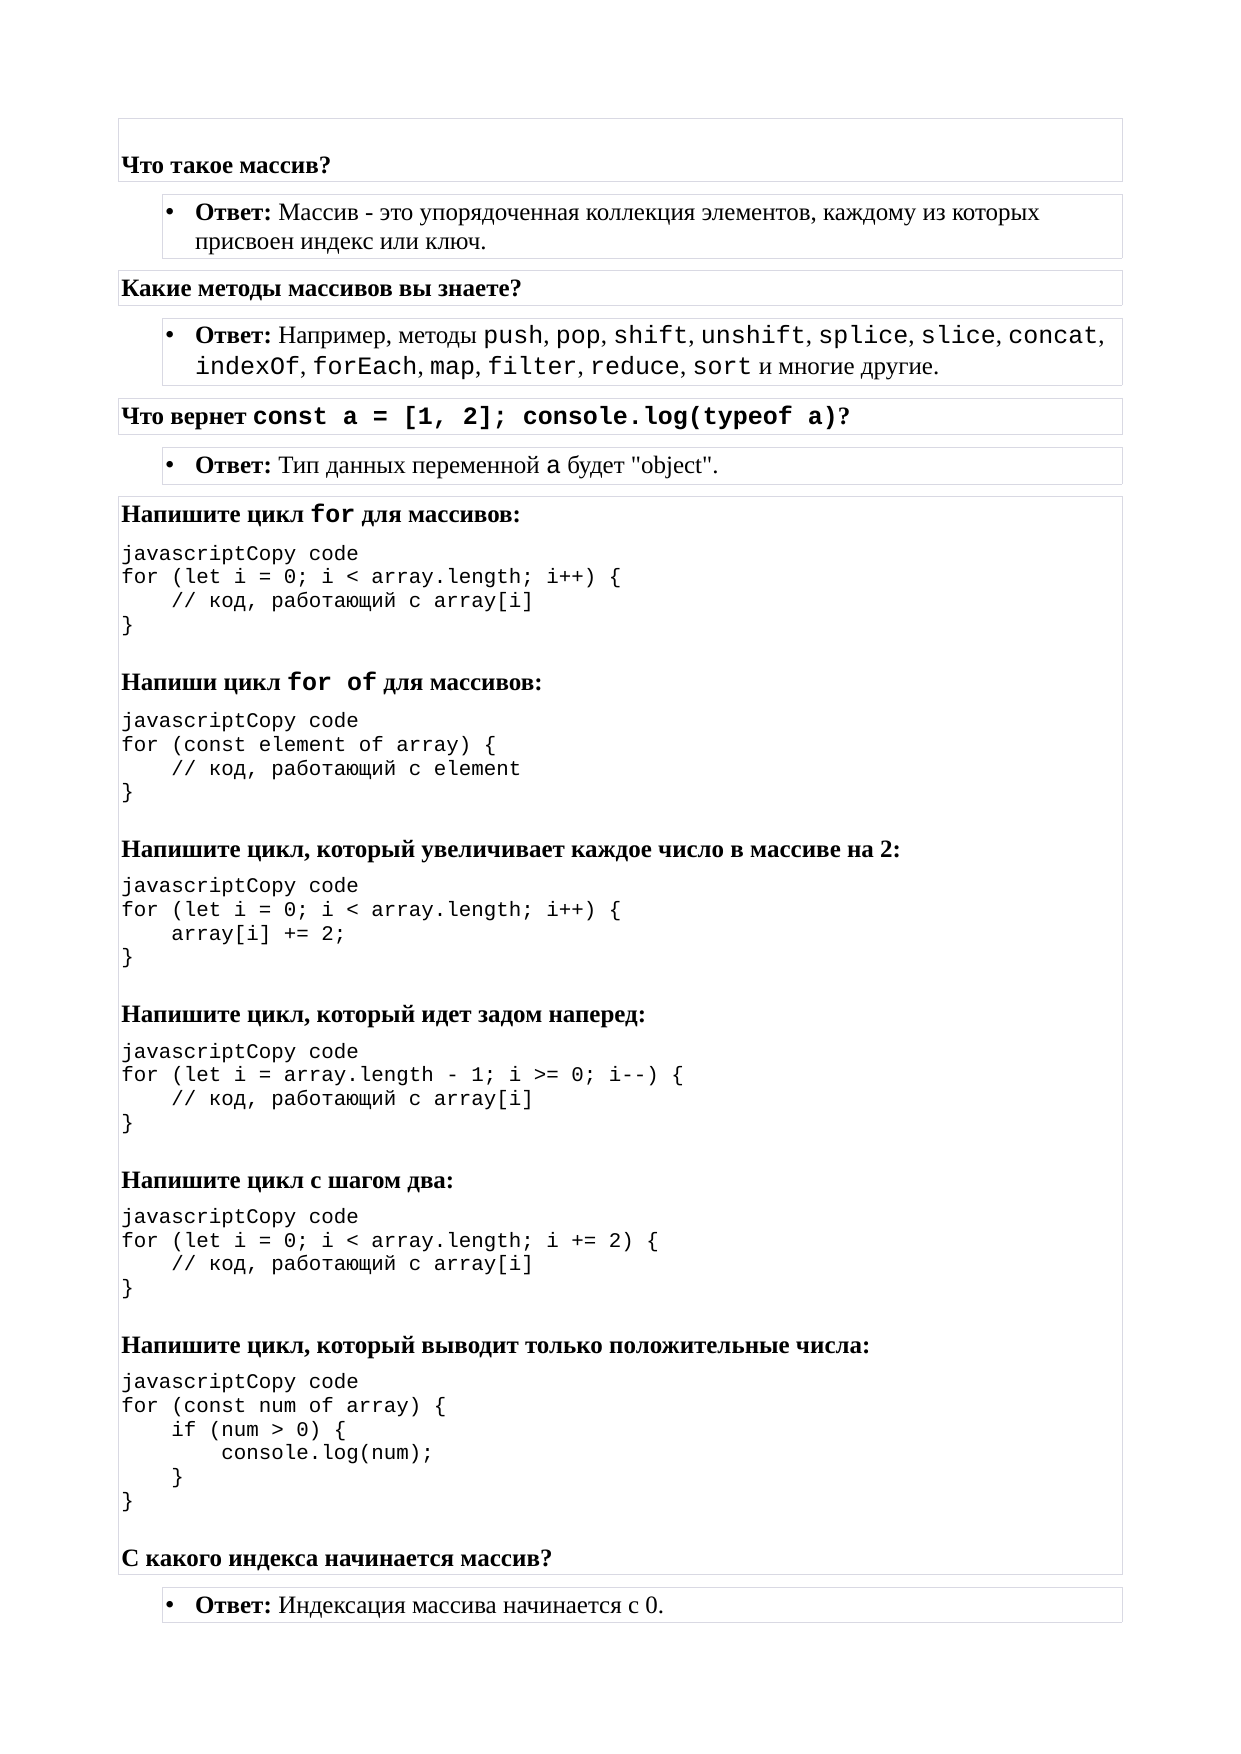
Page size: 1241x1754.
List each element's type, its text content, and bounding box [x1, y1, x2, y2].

list Ответ: Индексация массива начинается с 0. [163, 1588, 1122, 1622]
text } [119, 943, 1122, 970]
text Напишите цикл, который идет задом наперед: [119, 997, 1122, 1028]
text // код, работающий с array[i] [119, 587, 1122, 611]
text for (let i = 0; i < array.length; i += 2) { [119, 1227, 1122, 1250]
text } [119, 778, 1122, 805]
text Напишите цикл, который выводит только положительные числа: [119, 1327, 1122, 1359]
text Напишите цикл, который увеличивает каждое число в массиве на 2: [119, 831, 1122, 863]
text } [119, 1487, 1122, 1513]
list Ответ: Массив - это упорядоченная коллекция элементов, каждому из которых присвоен индекс или ключ. [163, 195, 1122, 258]
list Ответ: Тип данных переменной a будет "object". [163, 448, 1122, 484]
text if (num > 0) { [119, 1416, 1122, 1439]
text Напишите цикл с шагом два: [119, 1162, 1122, 1194]
text javascriptCopy code [119, 1203, 1122, 1227]
text // код, работающий с array[i] [119, 1085, 1122, 1109]
text for (const element of array) { [119, 731, 1122, 754]
text javascriptCopy code [119, 540, 1122, 563]
text } [119, 1109, 1122, 1135]
text Напишите цикл for для массивов: [119, 497, 1122, 530]
text С какого индекса начинается массив? [119, 1540, 1122, 1574]
text Что такое массив? [119, 119, 1122, 181]
text for (let i = 0; i < array.length; i++) { [119, 563, 1122, 587]
list Ответ: Например, методы push, pop, shift, unshift, splice, slice, concat, indexOf, forEach, map, filter, reduce, sort и многие другие. [163, 319, 1122, 385]
text for (let i = 0; i < array.length; i++) { [119, 896, 1122, 920]
text javascriptCopy code [119, 1038, 1122, 1061]
text // код, работающий с array[i] [119, 1250, 1122, 1274]
text console.log(num); [119, 1439, 1122, 1463]
text Что вернет const a = [1, 2]; console.log(typeof a)? [119, 399, 1122, 434]
text } [119, 611, 1122, 637]
text Напиши цикл for of для массивов: [119, 664, 1122, 698]
text for (const num of array) { [119, 1392, 1122, 1416]
text javascriptCopy code [119, 872, 1122, 896]
text Какие методы массивов вы знаете? [119, 271, 1122, 305]
text javascriptCopy code [119, 1368, 1122, 1392]
text } [119, 1463, 1122, 1487]
text array[i] += 2; [119, 920, 1122, 943]
text // код, работающий с element [119, 754, 1122, 778]
text } [119, 1274, 1122, 1301]
text for (let i = array.length - 1; i >= 0; i--) { [119, 1061, 1122, 1085]
text javascriptCopy code [119, 707, 1122, 731]
